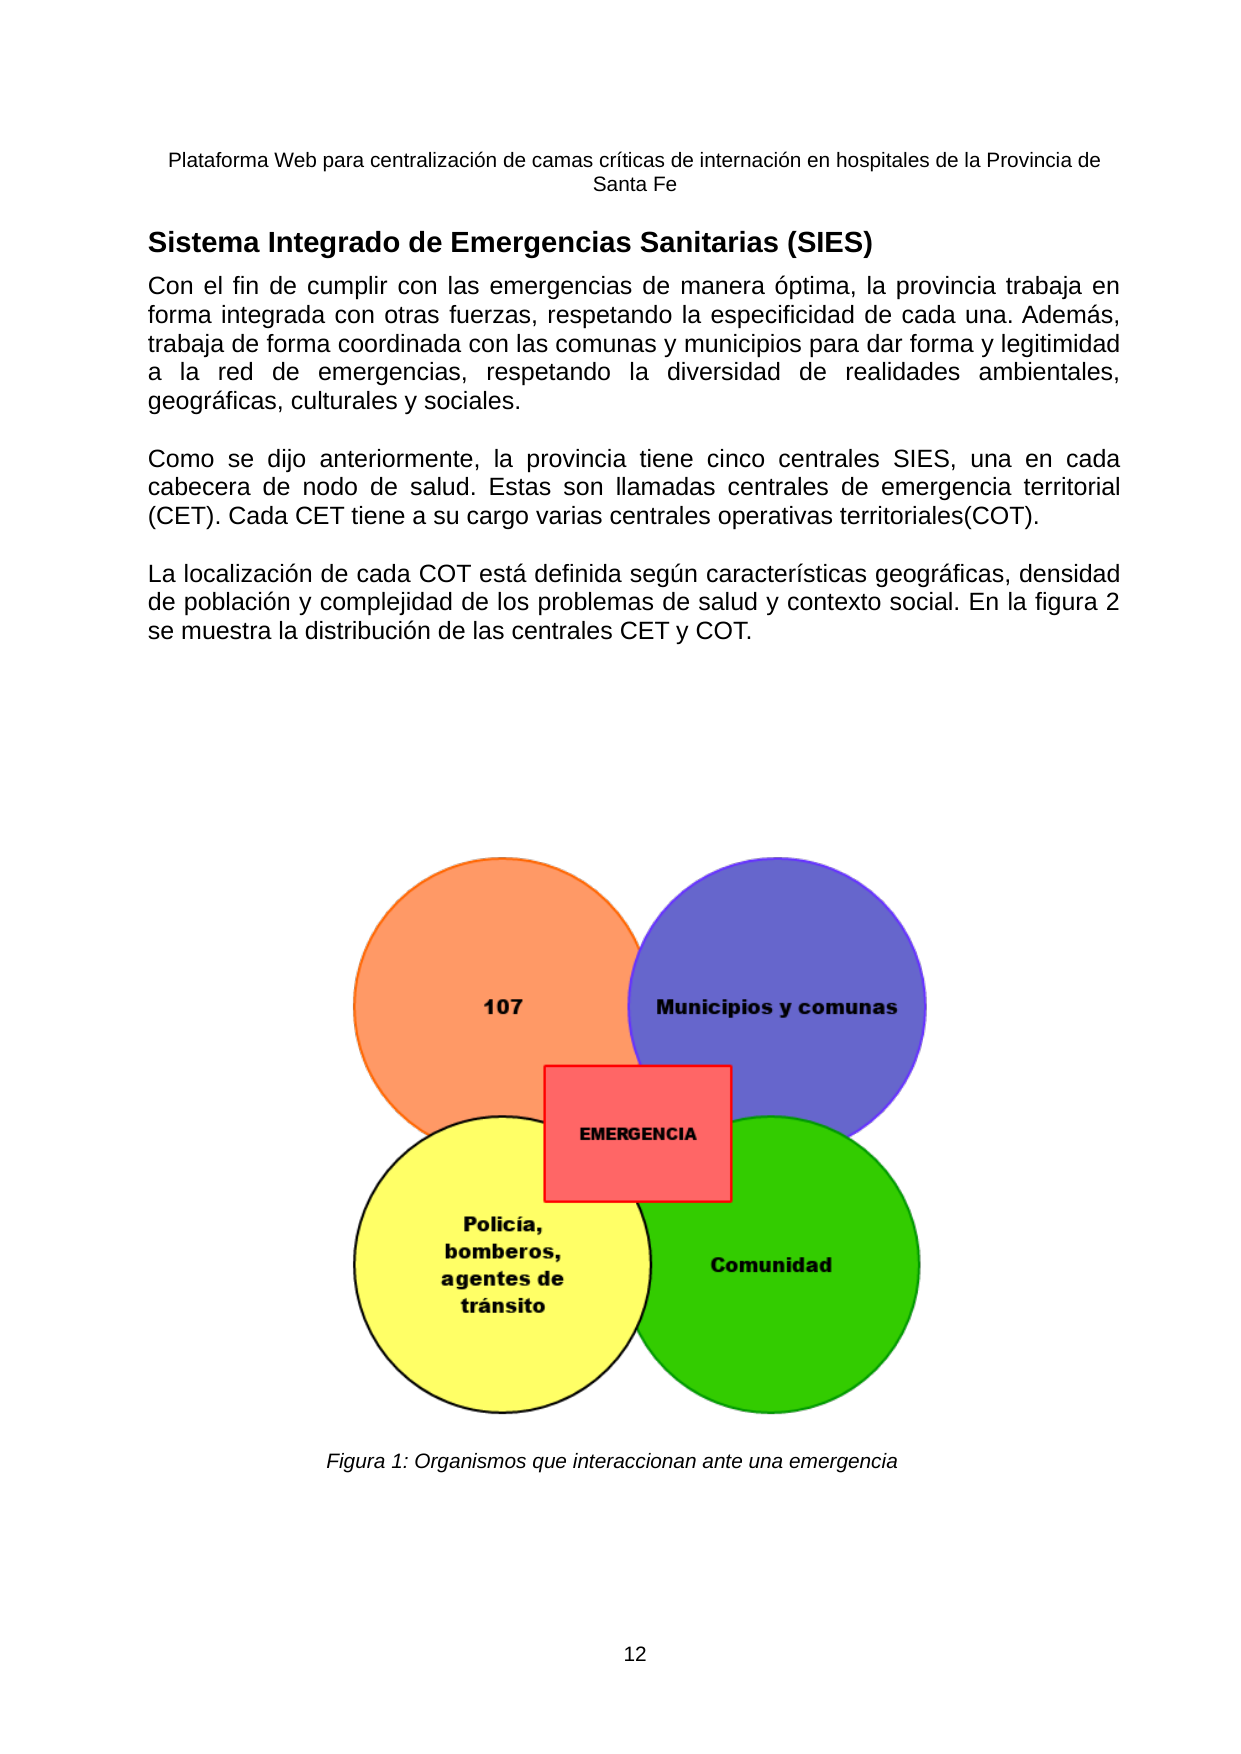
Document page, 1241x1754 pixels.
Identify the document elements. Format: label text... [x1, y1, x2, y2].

text Como se dijo anteriormente, la provincia tiene cinco centrales SIES, una en cada cabecera de nodo de salud. Estas son llamadas centrales de emergencia territorial (CET). Cada CET tiene a su cargo varias centrales operativas territoriales(COT). [148, 443, 1122, 530]
text Con el fin de cumplir con las emergencias de manera óptima, la provincia trabaja en forma integrada con otras fuerzas, respetando la especificidad de cada una. Además, trabaja de forma coordinada con las comunas y municipios para dar forma y legitimidad a la red de emergencias, respetando la diversidad de realidades ambientales, geográficas, culturales y sociales. [148, 271, 1122, 415]
picture [326, 829, 944, 1445]
text La localización de cada COT está definida según características geográficas, densidad de población y complejidad de los problemas de salud y contexto social. En la figura 2 se muestra la distribución de las centrales CET y COT. [148, 558, 1122, 645]
text Figura 1: Organismos que interaccionan ante una emergencia [326, 1445, 943, 1473]
subtitle Sistema Integrado de Emergencias Sanitarias (SIES) [148, 225, 1122, 258]
